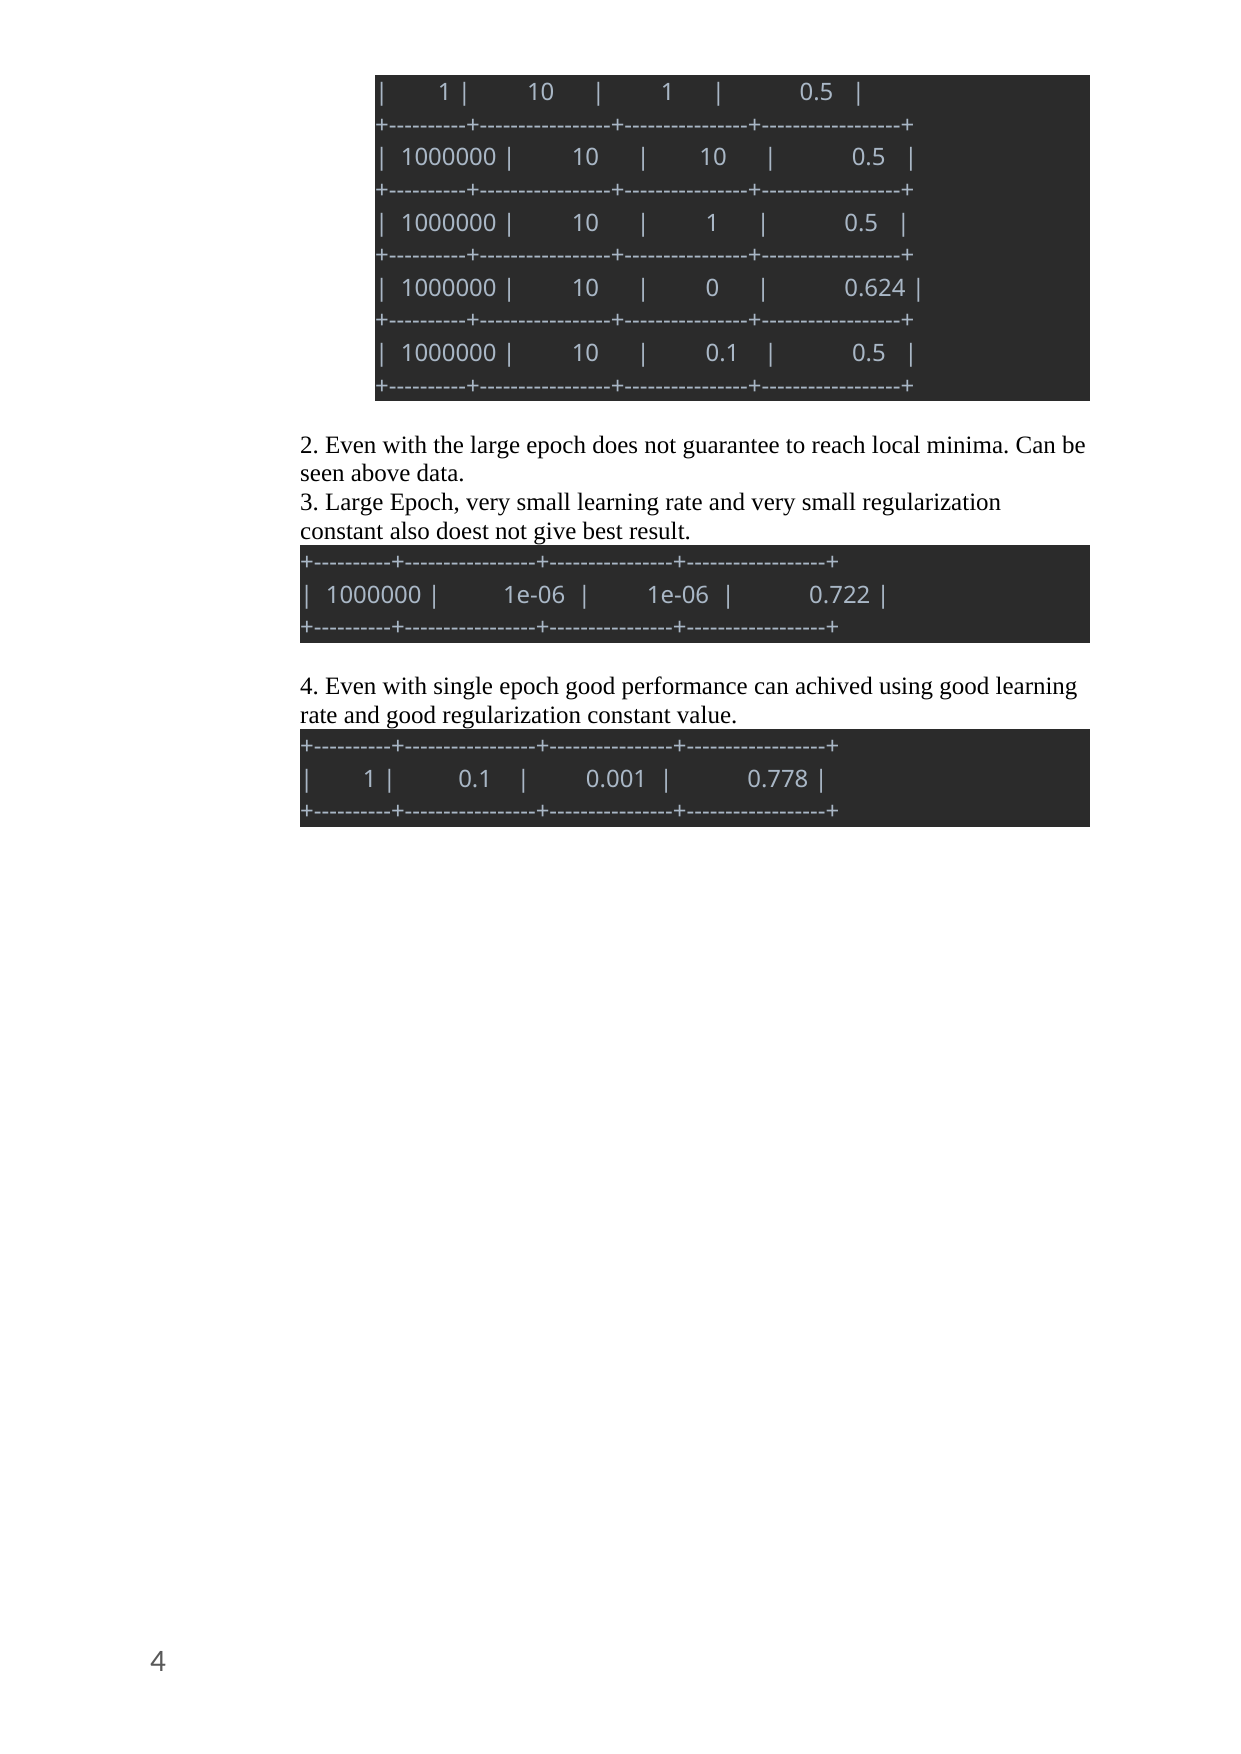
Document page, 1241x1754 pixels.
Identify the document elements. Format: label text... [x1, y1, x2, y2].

text 4. Even with single epoch good performance can achived using good learning rate and good regularization constant value. [300, 671, 1090, 729]
text +----------+-----------------+----------------+------------------+ | 1000000 | 1e-06 | 1e-06 | 0.722 | +----------+-----------------+----------------+------------------+ [300, 545, 1090, 643]
text 2. Even with the large epoch does not guarantee to reach local minima. Can be seen above data. [300, 430, 1090, 487]
text 3. Large Epoch, very small learning rate and very small regularization constant also doest not give best result. [300, 487, 1090, 545]
text +----------+-----------------+----------------+------------------+ | 1 | 0.1 | 0.001 | 0.778 | +----------+-----------------+----------------+------------------+ [300, 729, 1090, 827]
text | 1 | 10 | 1 | 0.5 | +----------+-----------------+----------------+------------------+ [375, 75, 1090, 140]
text | 1000000 | 10 | 10 | 0.5 | +----------+-----------------+----------------+------------------+ | 1000000 | 10 | 1 | 0.5 | +----------+-----------------+----------------+------------------+ | 1000000 | 10 | 0 | 0.624 | +----------+-----------------+----------------+------------------+ | 1000000 | 10 | 0.1 | 0.5 | +----------+-----------------+----------------+------------------+ [375, 140, 1090, 401]
